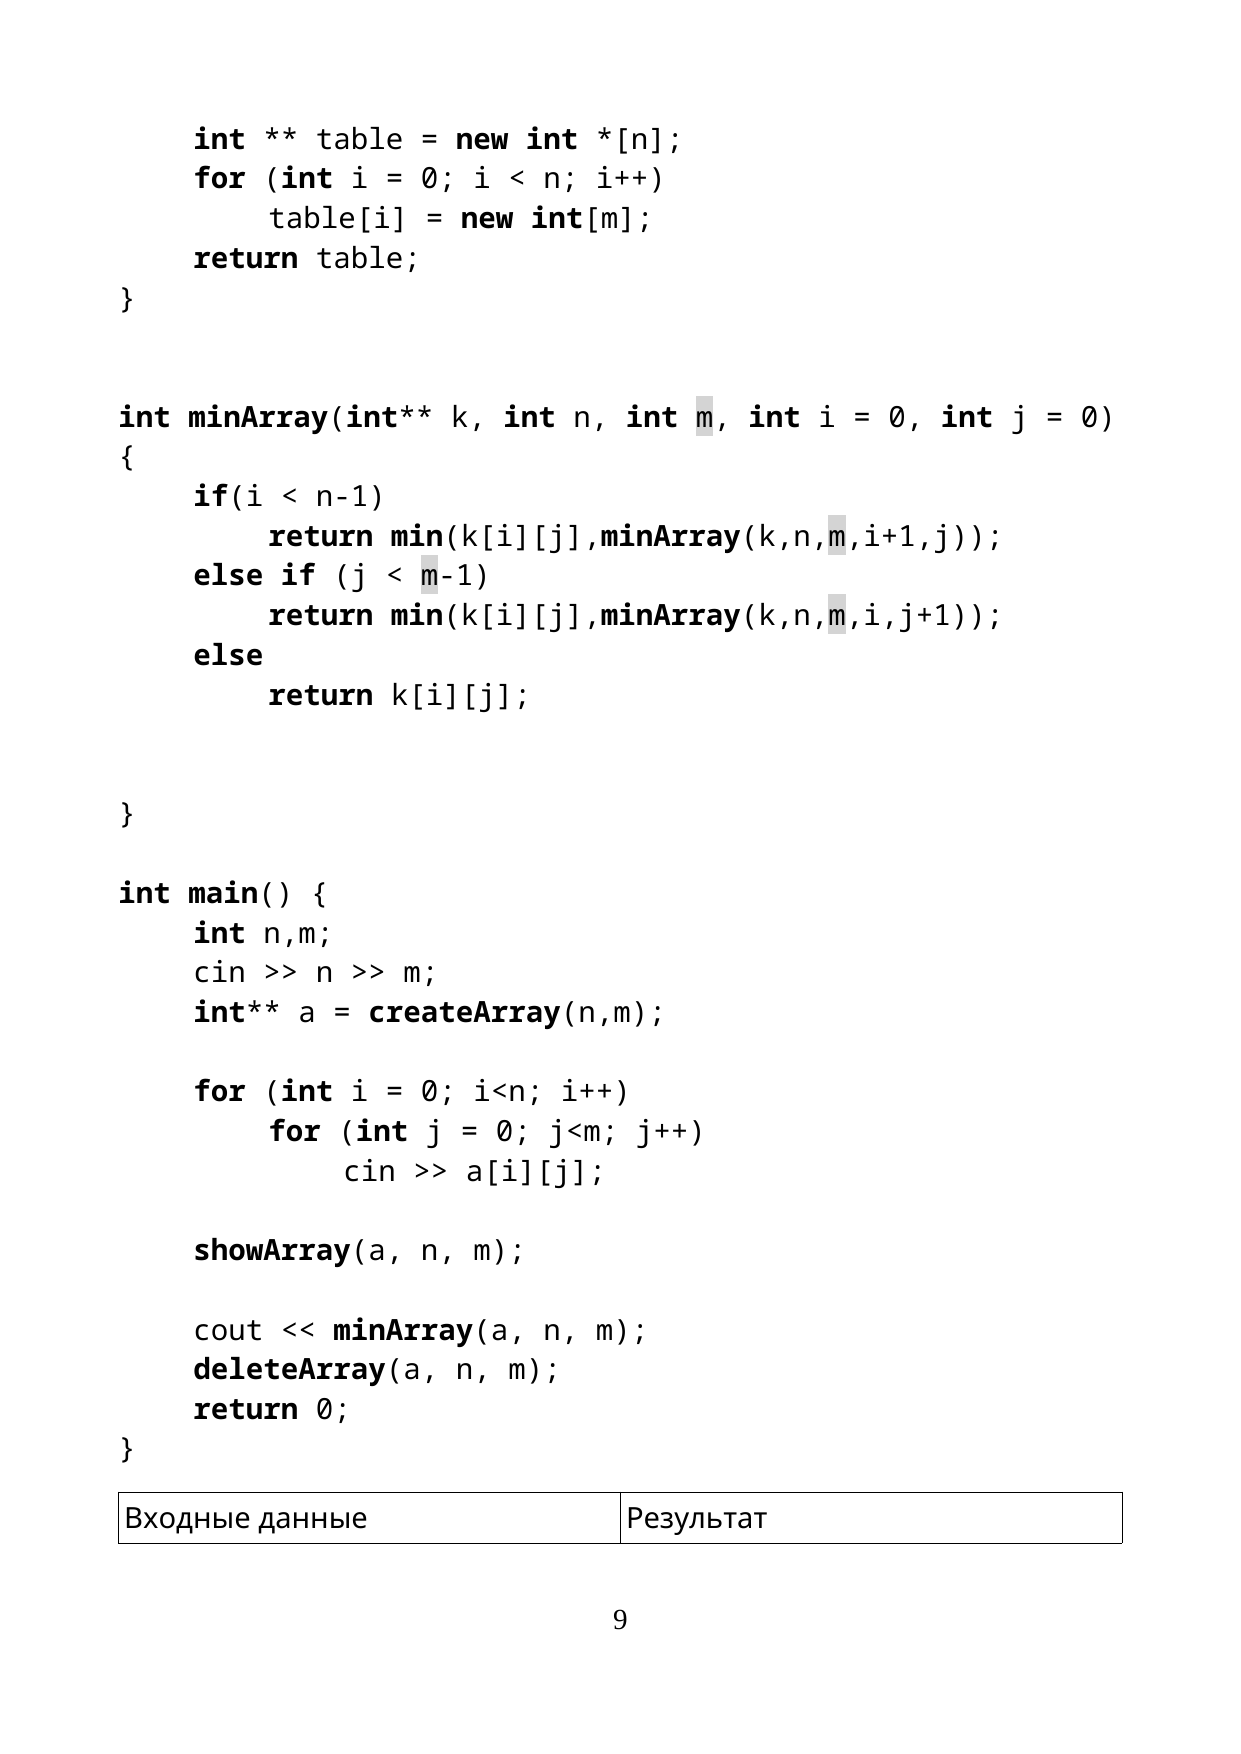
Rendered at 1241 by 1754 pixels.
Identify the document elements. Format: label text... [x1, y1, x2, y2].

text for (int i = 0; i < n; i++) [118, 158, 1122, 197]
text cout << minArray(a, n, m); [118, 1309, 1122, 1348]
text int ** table = new int *[n]; [118, 118, 1122, 158]
text for (int i = 0; i<n; i++) [118, 1071, 1122, 1110]
table_header Результат [621, 1493, 1122, 1543]
text deleteArray(a, n, m); [118, 1348, 1122, 1388]
table_header Входные данные [119, 1493, 620, 1543]
text else if (j < m-1) [118, 555, 1122, 594]
text int** a = createArray(n,m); [118, 991, 1122, 1031]
text else [118, 634, 1122, 674]
text } [118, 1428, 1122, 1467]
text if(i < n-1) [118, 475, 1122, 515]
text cin >> a[i][j]; [118, 1150, 1122, 1190]
text cin >> n >> m; [118, 952, 1122, 991]
text return 0; [118, 1388, 1122, 1428]
text for (int j = 0; j<m; j++) [118, 1110, 1122, 1150]
text return min(k[i][j],minArray(k,n,m,i,j+1)); [118, 594, 1122, 634]
text return table; [118, 237, 1122, 277]
text int minArray(int** k, int n, int m, int i = 0, int j = 0){ [118, 396, 1122, 475]
text return min(k[i][j],minArray(k,n,m,i+1,j)); [118, 515, 1122, 555]
text showArray(a, n, m); [118, 1229, 1122, 1269]
text int n,m; [118, 912, 1122, 952]
text } [118, 277, 1122, 317]
text return k[i][j]; [118, 674, 1122, 713]
text } [118, 793, 1122, 832]
text int main() { [118, 872, 1122, 912]
text table[i] = new int[m]; [118, 197, 1122, 237]
